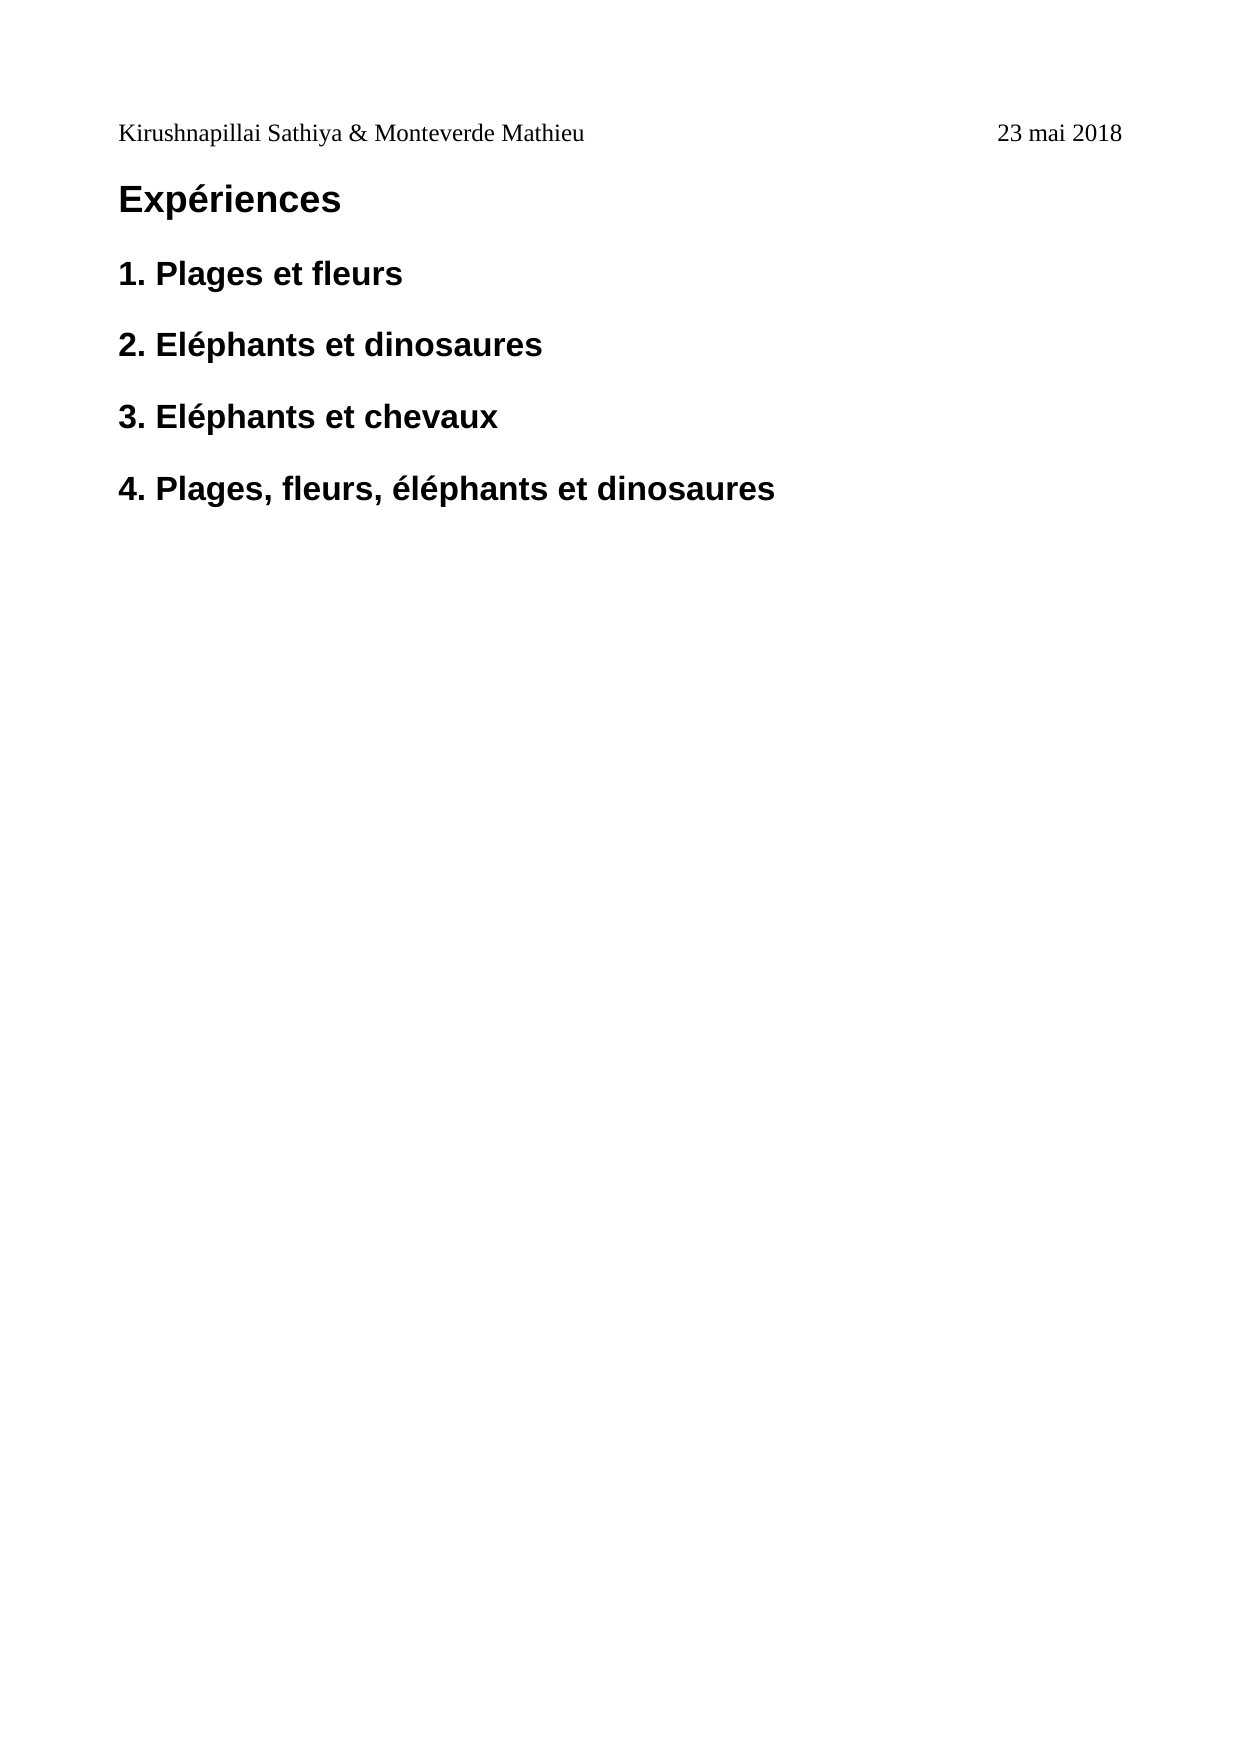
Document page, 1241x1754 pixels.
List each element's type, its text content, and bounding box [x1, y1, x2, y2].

subtitle 4. Plages, fleurs, éléphants et dinosaures [118, 469, 1122, 508]
subtitle 3. Eléphants et chevaux [118, 397, 1122, 436]
subtitle Expériences [118, 176, 1122, 220]
subtitle 1. Plages et fleurs [118, 253, 1122, 292]
subtitle 2. Eléphants et dinosaures [118, 325, 1122, 364]
